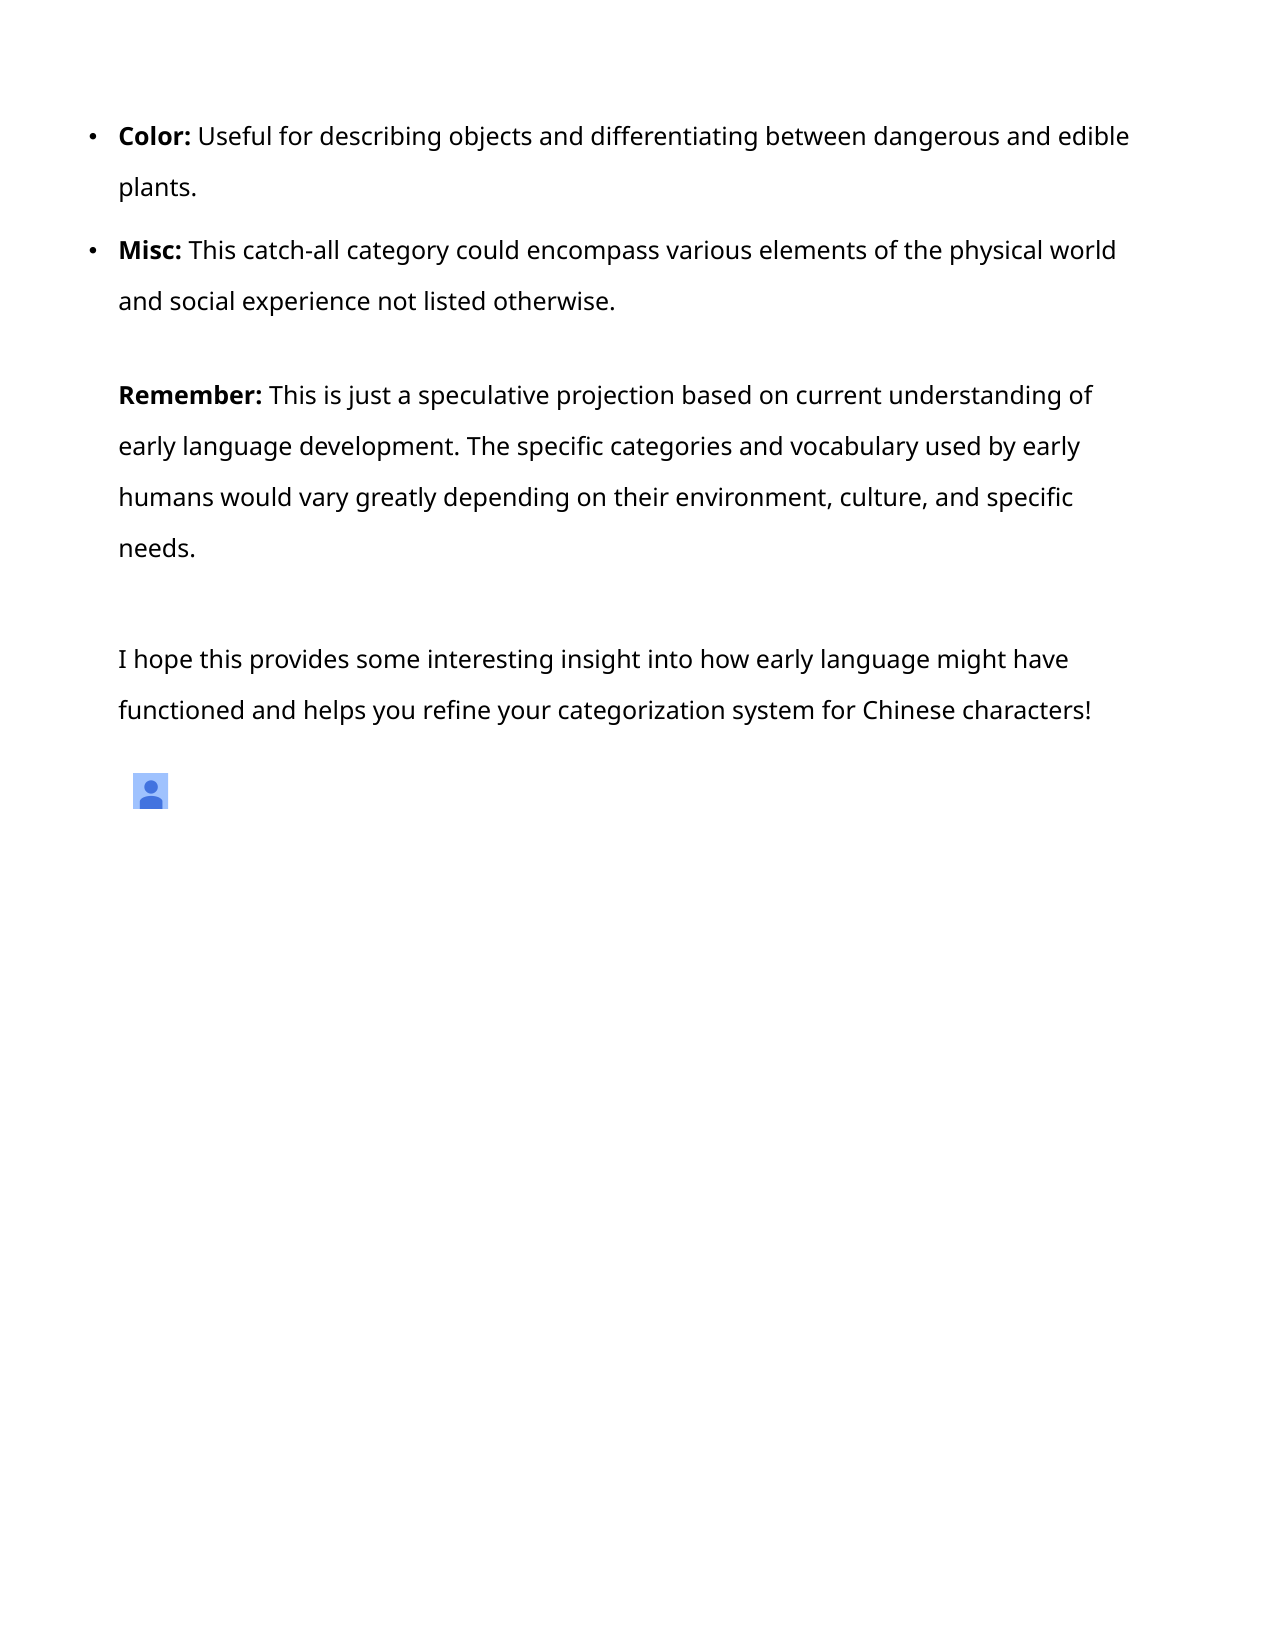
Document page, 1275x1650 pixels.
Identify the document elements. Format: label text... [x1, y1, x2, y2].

list Misc: This catch-all category could encompass various elements of the physical world and social experience not listed otherwise. [118, 233, 1157, 318]
text Remember: This is just a speculative projection based on current understanding of early language development. The specific categories and vocabulary used by early humans would vary greatly depending on their environment, culture, and specific needs. [118, 377, 1157, 564]
text I hope this provides some interesting insight into how early language might have functioned and helps you refine your categorization system for Chinese characters! [118, 641, 1157, 727]
list Color: Useful for describing objects and differentiating between dangerous and edible plants. [118, 118, 1157, 203]
picture [133, 773, 169, 809]
